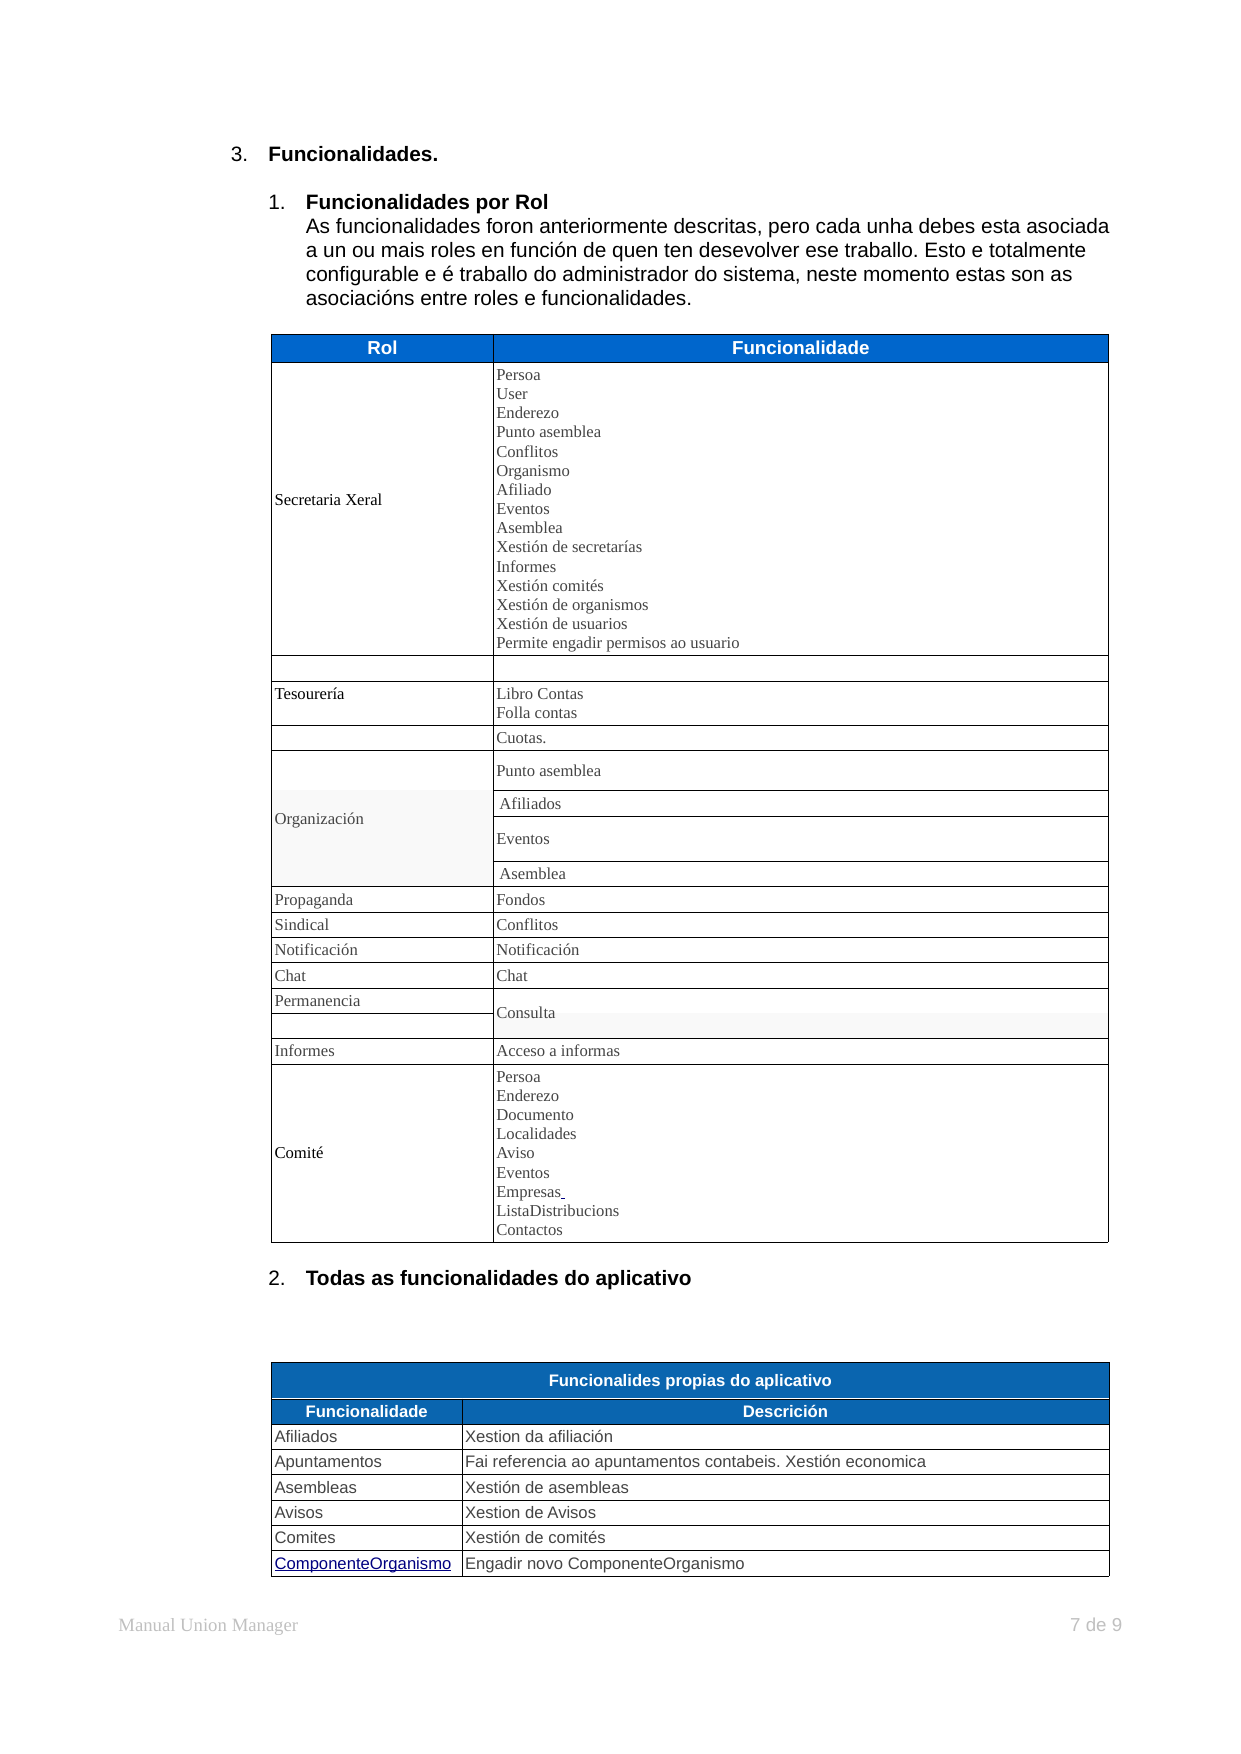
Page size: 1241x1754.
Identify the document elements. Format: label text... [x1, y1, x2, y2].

table_cell Conflitos [494, 913, 1108, 937]
table_cell Apuntamentos [272, 1450, 462, 1474]
table_cell Cuotas. [494, 726, 1108, 750]
table_cell Descrición [463, 1400, 1109, 1424]
table_cell Descrición [494, 656, 1108, 681]
table_cell Informes [272, 1039, 493, 1063]
table_cell Notificación [272, 938, 493, 962]
table_cell [272, 726, 493, 750]
table_cell Xestión de comités [463, 1526, 1109, 1550]
table_cell Eventos [494, 817, 1108, 861]
table_cell Xestion da afiliación [463, 1425, 1109, 1449]
table_cell Asemblea [494, 862, 1108, 886]
list As funcionalidades foron anteriormente descritas, pero cada unha debes esta asociada a un ou mais roles en función de quen ten desevolver ese traballo. Esto e totalmente configurable e é traballo do administrador do sistema, neste momento estas son as asociacións entre roles e funcionalidades. [268, 214, 1122, 310]
table_cell Xestión de asembleas [463, 1475, 1109, 1500]
list Funcionalidades por Rol [268, 190, 1122, 214]
table_cell Libro Contas Folla contas [494, 682, 1108, 725]
table_cell Notificación [494, 938, 1108, 962]
list Funcionalidades. [231, 142, 1122, 166]
table_header Funcionalidade [494, 335, 1108, 362]
table_cell Tesourería [272, 682, 493, 725]
table_cell Permanencia [272, 989, 493, 1013]
table_cell Chat [494, 963, 1108, 987]
table_cell Fondos [494, 887, 1108, 912]
table_cell Persoa Enderezo Documento Localidades Aviso Eventos Empresas ListaDistribucions Contactos [494, 1065, 1108, 1242]
table_cell Sindical [272, 913, 493, 937]
table_header Funcionalides propias do aplicativo [272, 1363, 1109, 1398]
table_cell Asembleas [272, 1475, 462, 1500]
table_cell Rol [272, 656, 493, 681]
table_cell Fai referencia ao apuntamentos contabeis. Xestión economica [463, 1450, 1109, 1474]
table_cell ComponenteOrganismo [272, 1551, 462, 1576]
table_cell Avisos [272, 1501, 462, 1525]
table_cell Acceso a informas [494, 1039, 1108, 1063]
table_header Rol [272, 335, 493, 362]
table_cell Persoa User Enderezo Punto asemblea Conflitos Organismo Afiliado Eventos Asemblea Xestión de secretarías Informes Xestión comités Xestión de organismos Xestión de usuarios Permite engadir permisos ao usuario [494, 363, 1108, 655]
table_cell Comites [272, 1526, 462, 1550]
table_cell Chat [272, 963, 493, 987]
table_cell Afiliados [272, 1425, 462, 1449]
table_cell Comité [272, 1065, 493, 1242]
table_cell Funcionalidade [272, 1400, 462, 1424]
table_cell Consulta [494, 989, 1108, 1013]
table_cell Xestion de Avisos [463, 1501, 1109, 1525]
table_cell Afiliados [494, 791, 1108, 816]
table_cell Organización [272, 751, 493, 790]
list Todas as funcionalidades do aplicativo [268, 1266, 1122, 1290]
table_cell [272, 1014, 493, 1038]
table_cell Engadir novo ComponenteOrganismo [463, 1551, 1109, 1576]
table_cell Secretaria Xeral [272, 363, 493, 655]
table_cell Propaganda [272, 887, 493, 912]
table_cell Punto asemblea [494, 751, 1108, 790]
